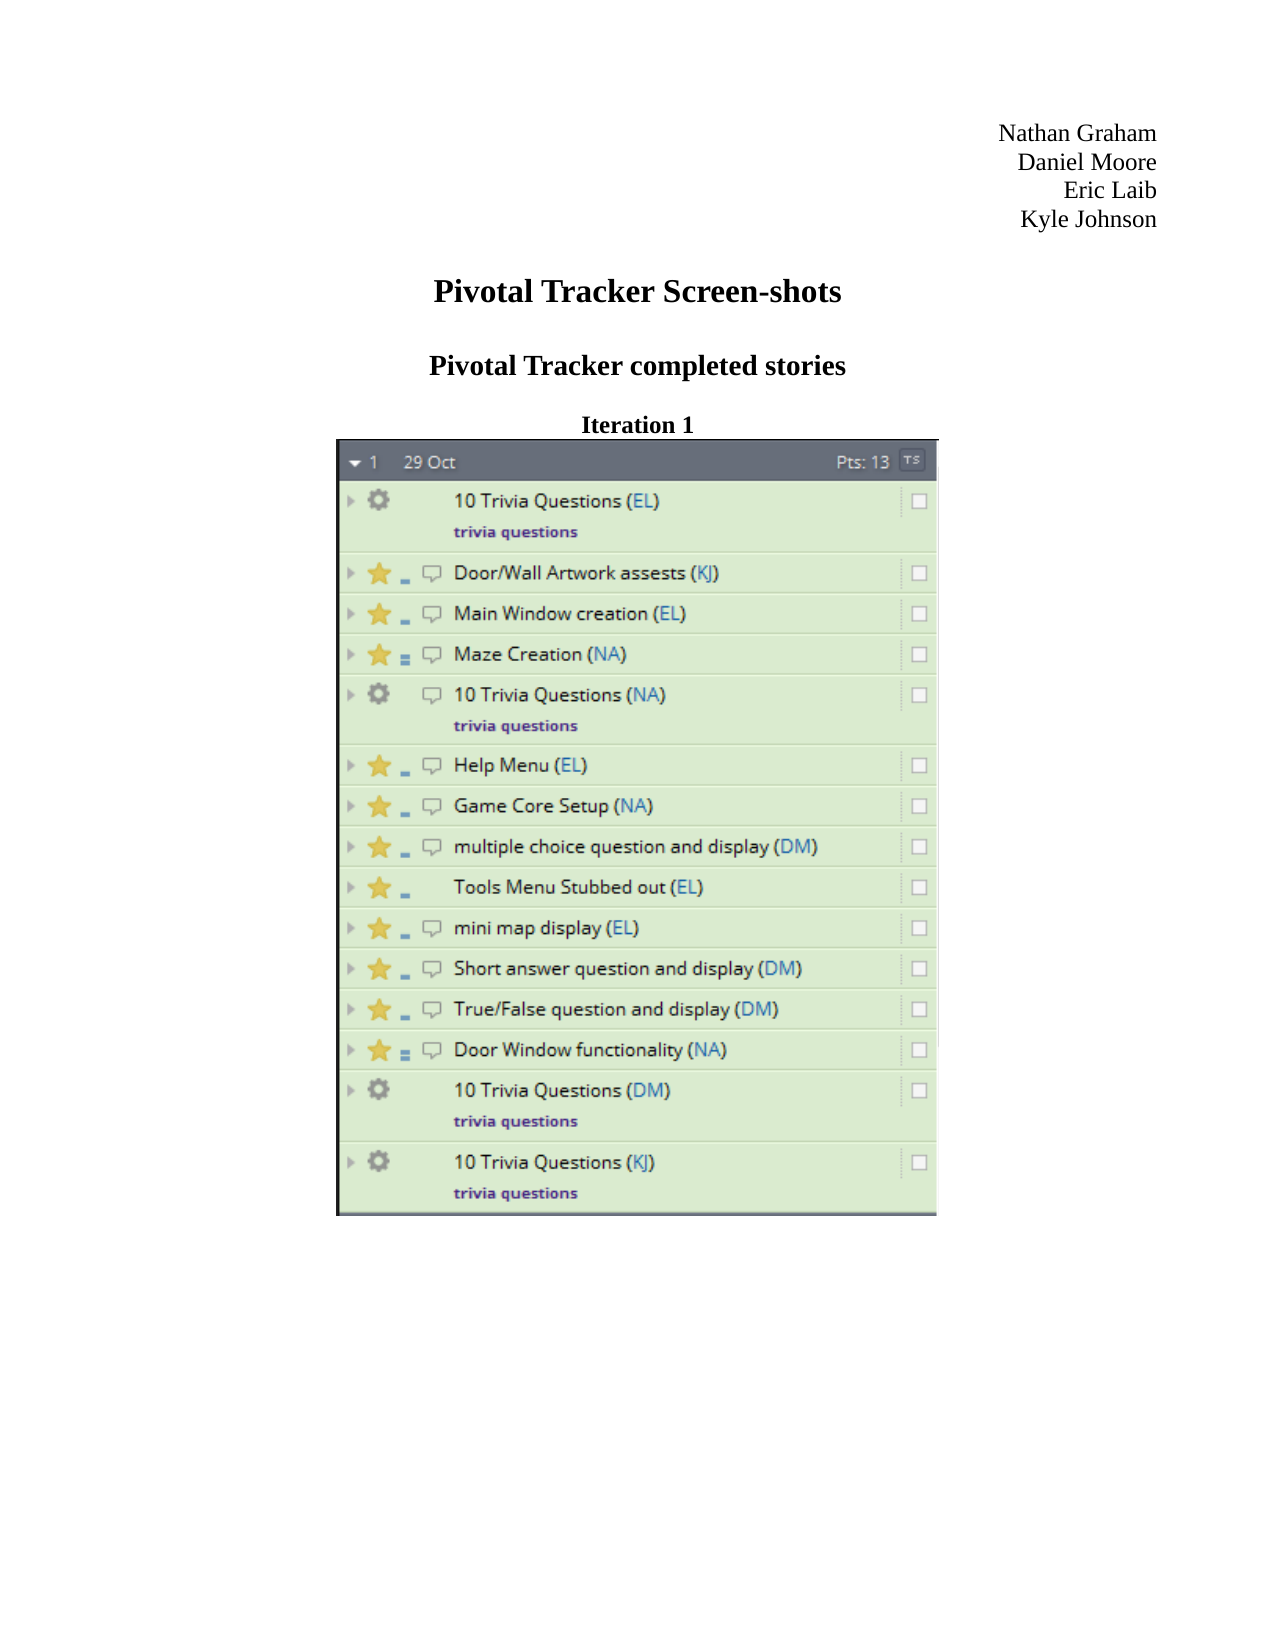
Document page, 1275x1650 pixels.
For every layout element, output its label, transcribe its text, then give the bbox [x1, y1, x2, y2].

text Daniel Moore [118, 147, 1157, 176]
text Iteration 1 [118, 410, 1157, 439]
text Nathan Graham [118, 118, 1157, 147]
text Eric Laib [118, 176, 1157, 204]
picture [336, 439, 939, 1216]
text Pivotal Tracker completed stories [118, 348, 1157, 382]
text Pivotal Tracker Screen-shots [118, 271, 1157, 310]
text Kyle Johnson [118, 204, 1157, 233]
